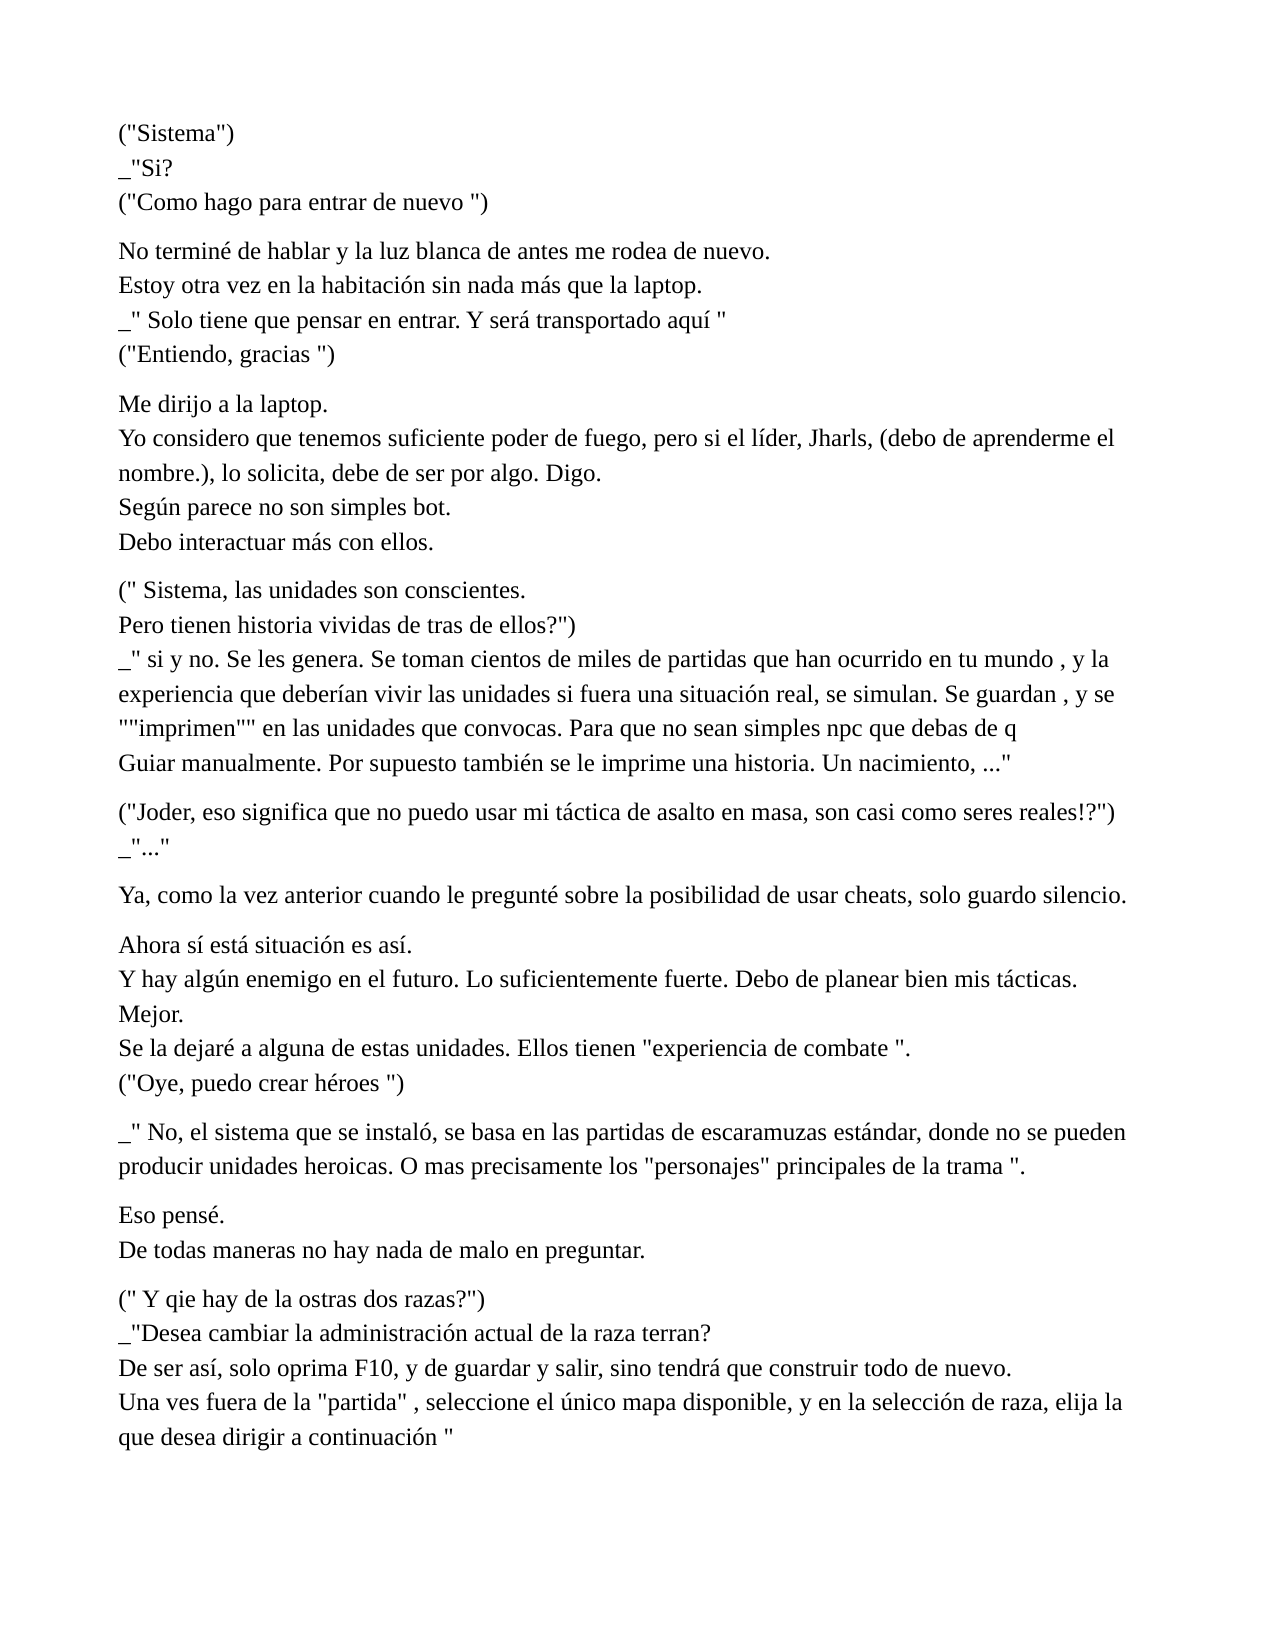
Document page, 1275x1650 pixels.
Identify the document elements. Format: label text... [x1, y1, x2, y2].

text No terminé de hablar y la luz blanca de antes me rodea de nuevo. Estoy otra vez en la habitación sin nada más que la laptop. _" Solo tiene que pensar en entrar. Y será transportado aquí " ("Entiendo, gracias ") [118, 236, 1157, 368]
text (" Sistema, las unidades son conscientes. Pero tienen historia vividas de tras de ellos?") _" si y no. Se les genera. Se toman cientos de miles de partidas que han ocurrido en tu mundo , y la experiencia que deberían vivir las unidades si fuera una situación real, se simulan. Se guardan , y se ""imprimen"" en las unidades que convocas. Para que no sean simples npc que debas de q Guiar manualmente. Por supuesto también se le imprime una historia. Un nacimiento, ..." [118, 576, 1157, 777]
text Ya, como la vez anterior cuando le pregunté sobre la posibilidad de usar cheats, solo guardo silencio. [118, 881, 1157, 909]
text Eso pensé. De todas maneras no hay nada de malo en preguntar. [118, 1200, 1157, 1263]
text Me dirijo a la laptop. Yo considero que tenemos suficiente poder de fuego, pero si el líder, Jharls, (debo de aprenderme el nombre.), lo solicita, debe de ser por algo. Digo. Según parece no son simples bot. Debo interactuar más con ellos. [118, 389, 1157, 555]
text (" Y qie hay de la ostras dos razas?") _"Desea cambiar la administración actual de la raza terran? De ser así, solo oprima F10, y de guardar y salir, sino tendrá que construir todo de nuevo. Una ves fuera de la "partida" , seleccione el único mapa disponible, y en la selección de raza, elija la que desea dirigir a continuación " [118, 1284, 1157, 1450]
text _" No, el sistema que se instaló, se basa en las partidas de escaramuzas estándar, donde no se pueden producir unidades heroicas. O mas precisamente los "personajes" principales de la trama ". [118, 1117, 1157, 1180]
text ("Joder, eso significa que no puedo usar mi táctica de asalto en masa, son casi como seres reales!?") _"..." [118, 797, 1157, 860]
text ("Sistema") _"Si? ("Como hago para entrar de nuevo ") [118, 118, 1157, 216]
text Ahora sí está situación es así. Y hay algún enemigo en el futuro. Lo suficientemente fuerte. Debo de planear bien mis tácticas. Mejor. Se la dejaré a alguna de estas unidades. Ellos tienen "experiencia de combate ". ("Oye, puedo crear héroes ") [118, 930, 1157, 1096]
